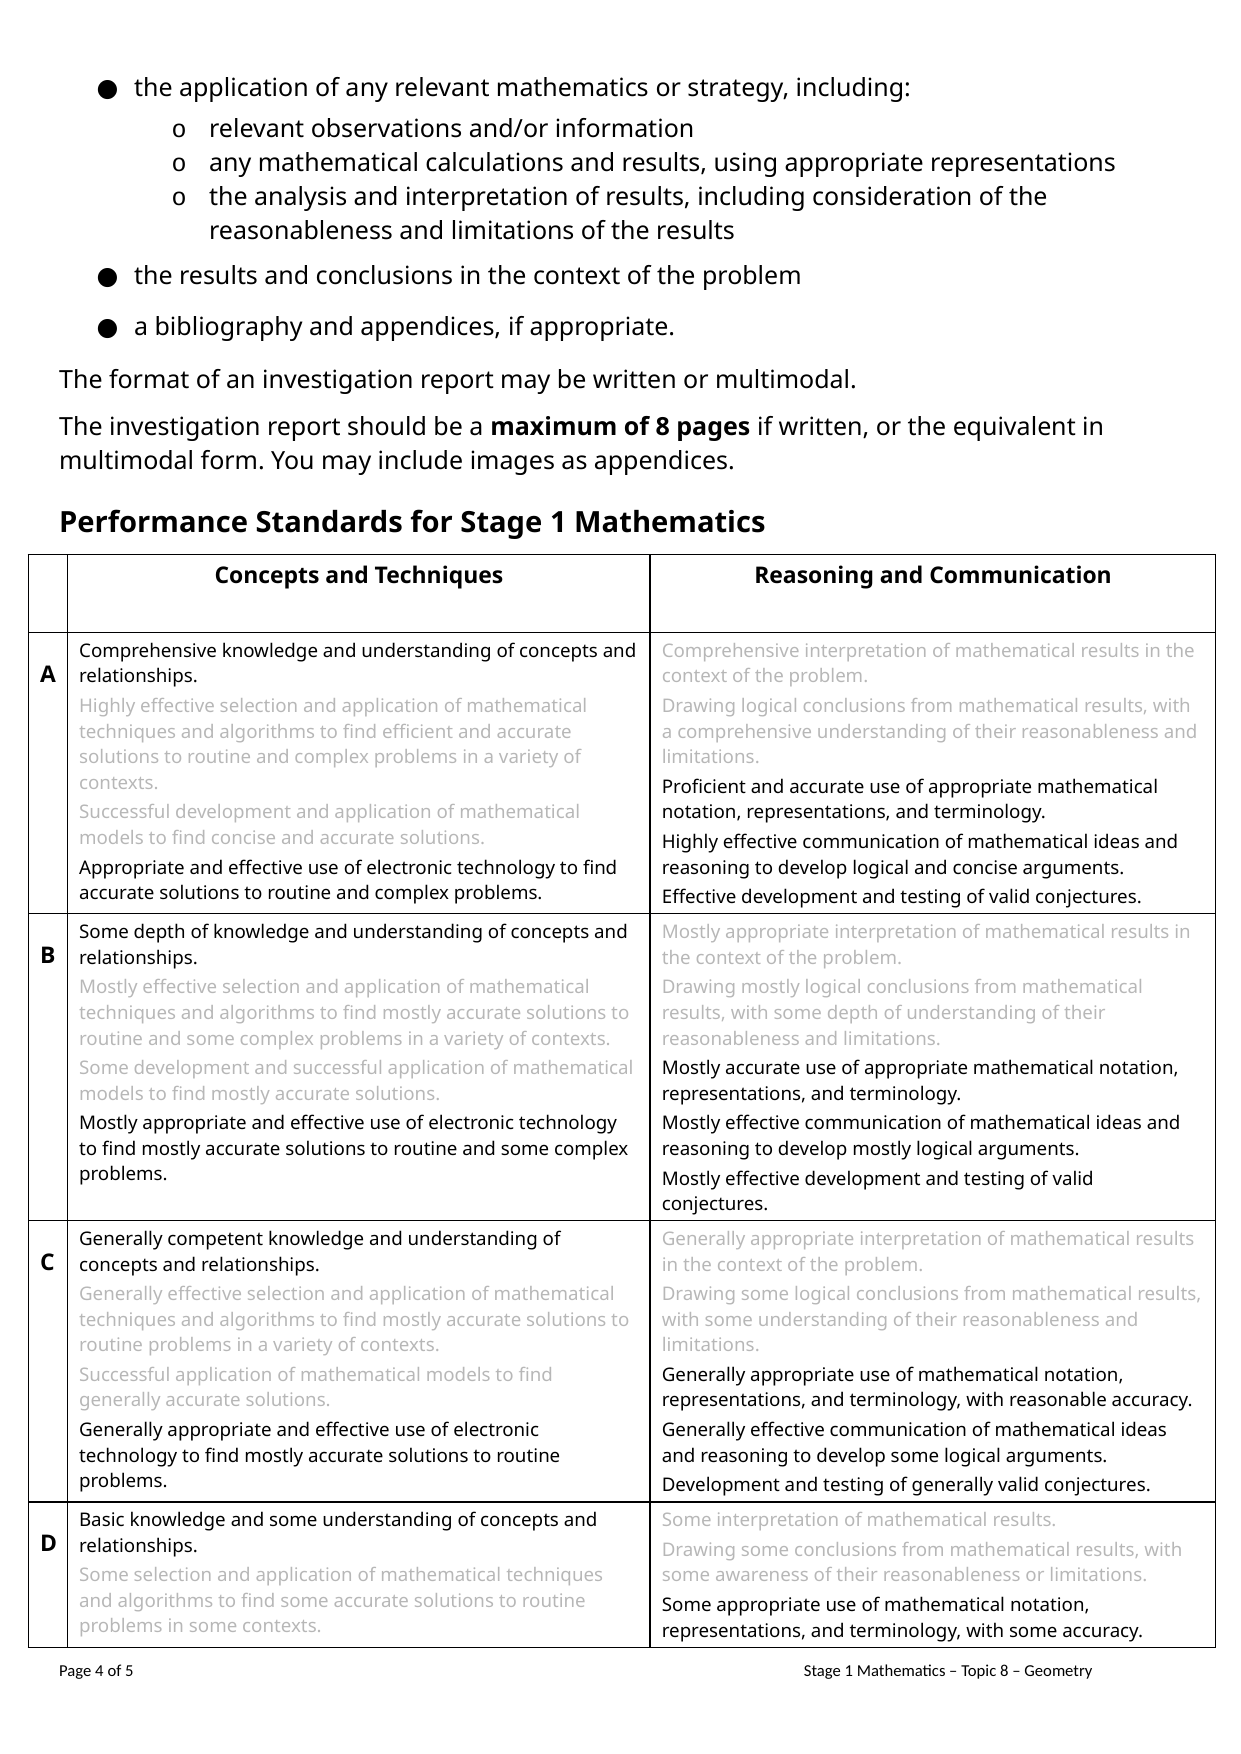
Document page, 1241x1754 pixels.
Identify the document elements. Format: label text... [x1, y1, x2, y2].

table_cell Generally competent knowledge and understanding of concepts and relationships. Generally effective selection and application of mathematical techniques and algorithms to find mostly accurate solutions to routine problems in a variety of contexts. Successful application of mathematical models to find generally accurate solutions. Generally appropriate and effective use of electronic technology to find mostly accurate solutions to routine problems. [68, 1221, 649, 1501]
text The format of an investigation report may be written or multimodal. [59, 362, 1181, 396]
list the results and conclusions in the context of the problem [96, 247, 1181, 298]
table_cell Basic knowledge and some understanding of concepts and relationships. Some selection and application of mathematical techniques and algorithms to find some accurate solutions to routine problems in some contexts. [68, 1503, 649, 1647]
table_cell Comprehensive knowledge and understanding of concepts and relationships. Highly effective selection and application of mathematical techniques and algorithms to find efficient and accurate solutions to routine and complex problems in a variety of contexts. Successful development and application of mathematical models to find concise and accurate solutions. Appropriate and effective use of electronic technology to find accurate solutions to routine and complex problems. [68, 633, 649, 913]
text The investigation report should be a maximum of 8 pages if written, or the equivalent in multimodal form. You may include images as appendices. [59, 409, 1181, 477]
table_header Reasoning and Communication [651, 555, 1215, 632]
list relevant observations and/or information [171, 110, 1181, 144]
table_cell D [29, 1503, 67, 1647]
table_cell B [29, 914, 67, 1220]
table_cell Comprehensive interpretation of mathematical results in the context of the problem. Drawing logical conclusions from mathematical results, with a comprehensive understanding of their reasonableness and limitations. Proficient and accurate use of appropriate mathematical notation, representations, and terminology. Highly effective communication of mathematical ideas and reasoning to develop logical and concise arguments. Effective development and testing of valid conjectures. [651, 633, 1215, 913]
list a bibliography and appendices, if appropriate. [96, 298, 1181, 349]
list any mathematical calculations and results, using appropriate representations [171, 144, 1181, 179]
list the application of any relevant mathematics or strategy, including: [96, 59, 1181, 110]
table_cell C [29, 1221, 67, 1501]
list the analysis and interpretation of results, including consideration of the reasonableness and limitations of the results [171, 179, 1181, 247]
table_cell Mostly appropriate interpretation of mathematical results in the context of the problem. Drawing mostly logical conclusions from mathematical results, with some depth of understanding of their reasonableness and limitations. Mostly accurate use of appropriate mathematical notation, representations, and terminology. Mostly effective communication of mathematical ideas and reasoning to develop mostly logical arguments. Mostly effective development and testing of valid conjectures. [651, 914, 1215, 1220]
table_cell Some depth of knowledge and understanding of concepts and relationships. Mostly effective selection and application of mathematical techniques and algorithms to find mostly accurate solutions to routine and some complex problems in a variety of contexts. Some development and successful application of mathematical models to find mostly accurate solutions. Mostly appropriate and effective use of electronic technology to find mostly accurate solutions to routine and some complex problems. [68, 914, 649, 1220]
table_cell Some interpretation of mathematical results. Drawing some conclusions from mathematical results, with some awareness of their reasonableness or limitations. Some appropriate use of mathematical notation, representations, and terminology, with some accuracy. [651, 1503, 1215, 1647]
table_header Concepts and Techniques [68, 555, 649, 632]
table_header [29, 555, 67, 632]
table_cell Generally appropriate interpretation of mathematical results in the context of the problem. Drawing some logical conclusions from mathematical results, with some understanding of their reasonableness and limitations. Generally appropriate use of mathematical notation, representations, and terminology, with reasonable accuracy. Generally effective communication of mathematical ideas and reasoning to develop some logical arguments. Development and testing of generally valid conjectures. [651, 1221, 1215, 1501]
text Performance Standards for Stage 1 Mathematics [59, 502, 1181, 541]
table_cell A [29, 633, 67, 913]
